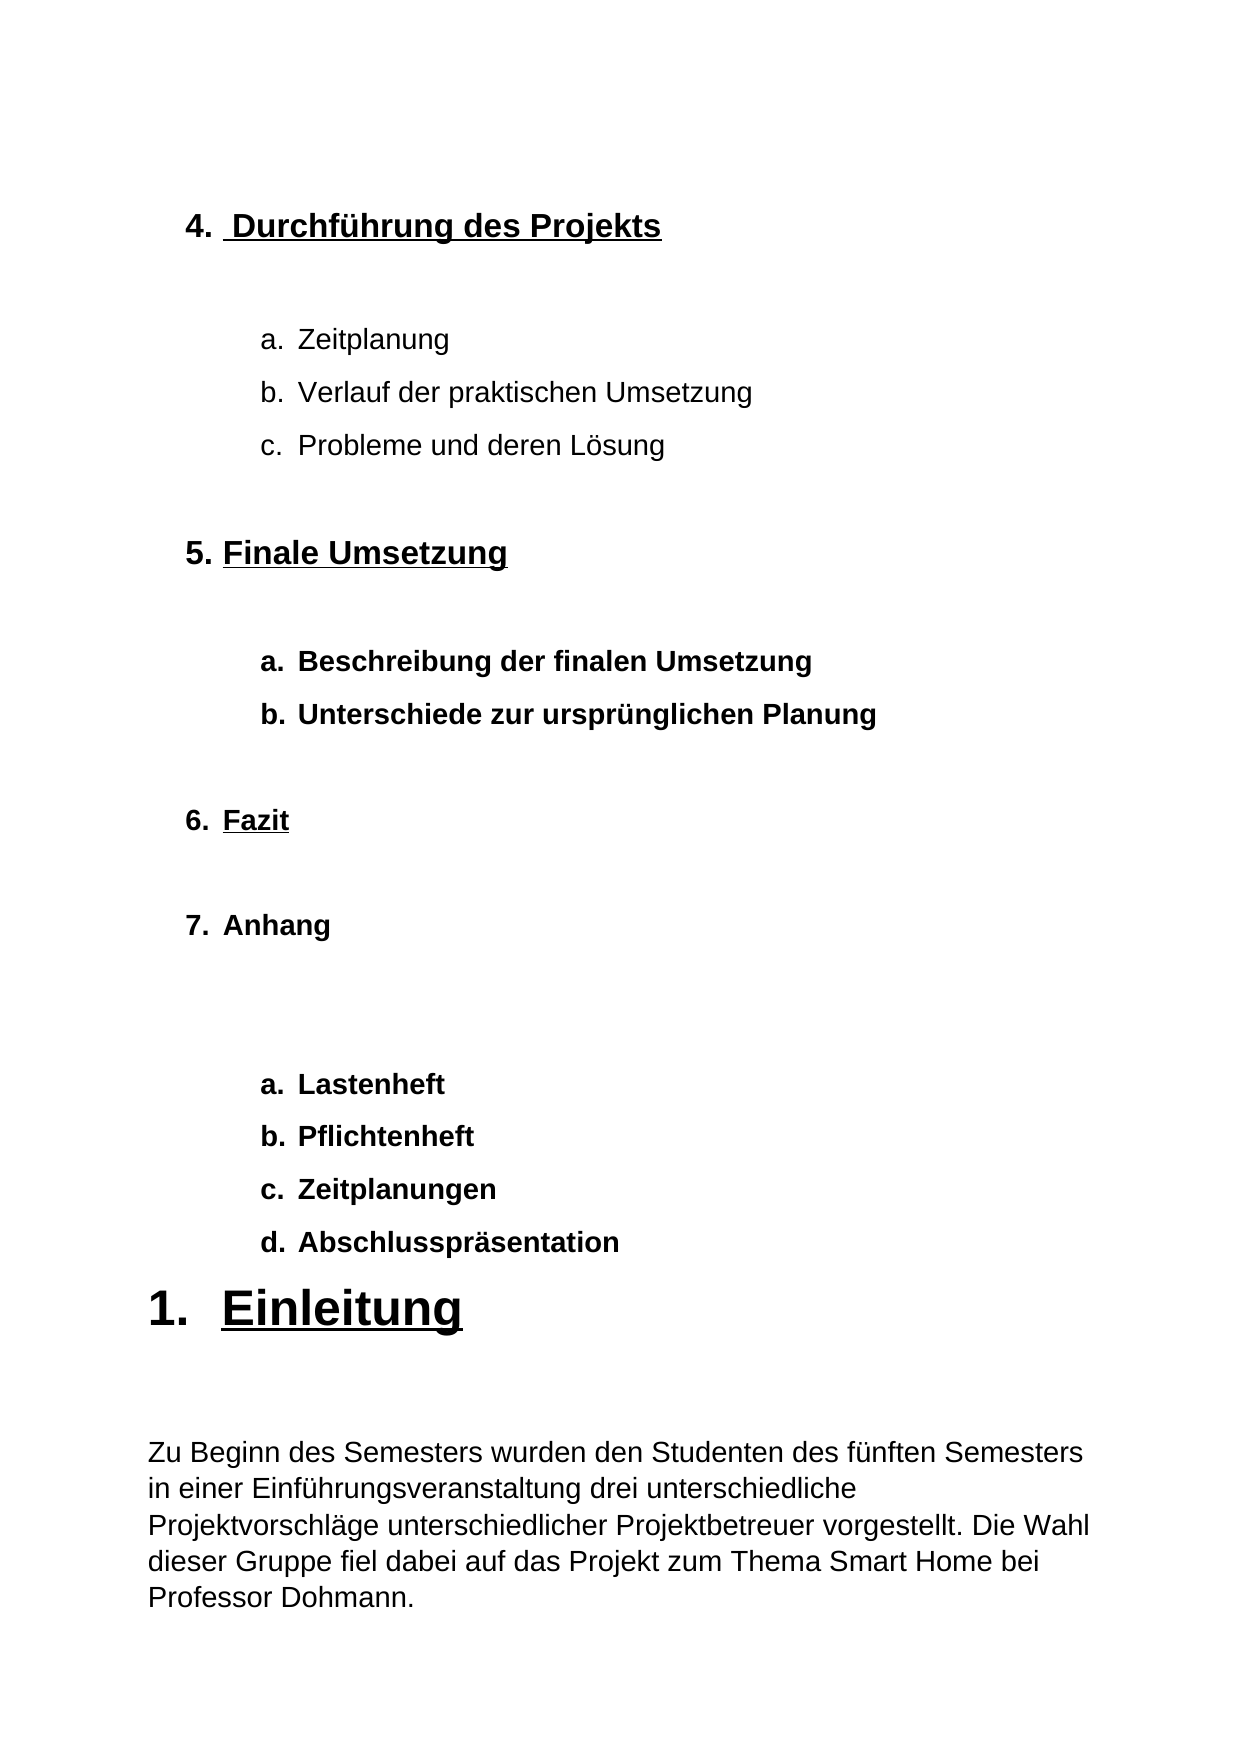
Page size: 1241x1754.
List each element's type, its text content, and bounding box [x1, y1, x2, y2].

list Zeitplanungen [260, 1172, 1093, 1206]
list Verlauf der praktischen Umsetzung [260, 375, 1093, 408]
list Abschlusspräsentation [260, 1225, 1093, 1259]
text Zu Beginn des Semesters wurden den Studenten des fünften Semesters in einer Einführungsveranstaltung drei unterschiedliche Projektvorschläge unterschiedlicher Projektbetreuer vorgestellt. Die Wahl dieser Gruppe fiel dabei auf das Projekt zum Thema Smart Home bei Professor Dohmann. [148, 1435, 1093, 1613]
list Beschreibung der finalen Umsetzung [260, 644, 1093, 678]
list Zeitplanung [260, 322, 1093, 356]
list Anhang [185, 908, 1093, 942]
list Pflichtenheft [260, 1119, 1093, 1153]
list Probleme und deren Lösung [260, 428, 1093, 461]
list Lastenheft [260, 1067, 1093, 1100]
list Finale Umsetzung [185, 533, 1093, 572]
list Unterschiede zur ursprünglichen Planung [260, 697, 1093, 731]
list Durchführung des Projekts [185, 206, 1093, 244]
list Fazit [185, 803, 1093, 836]
list Einleitung [148, 1278, 1093, 1335]
